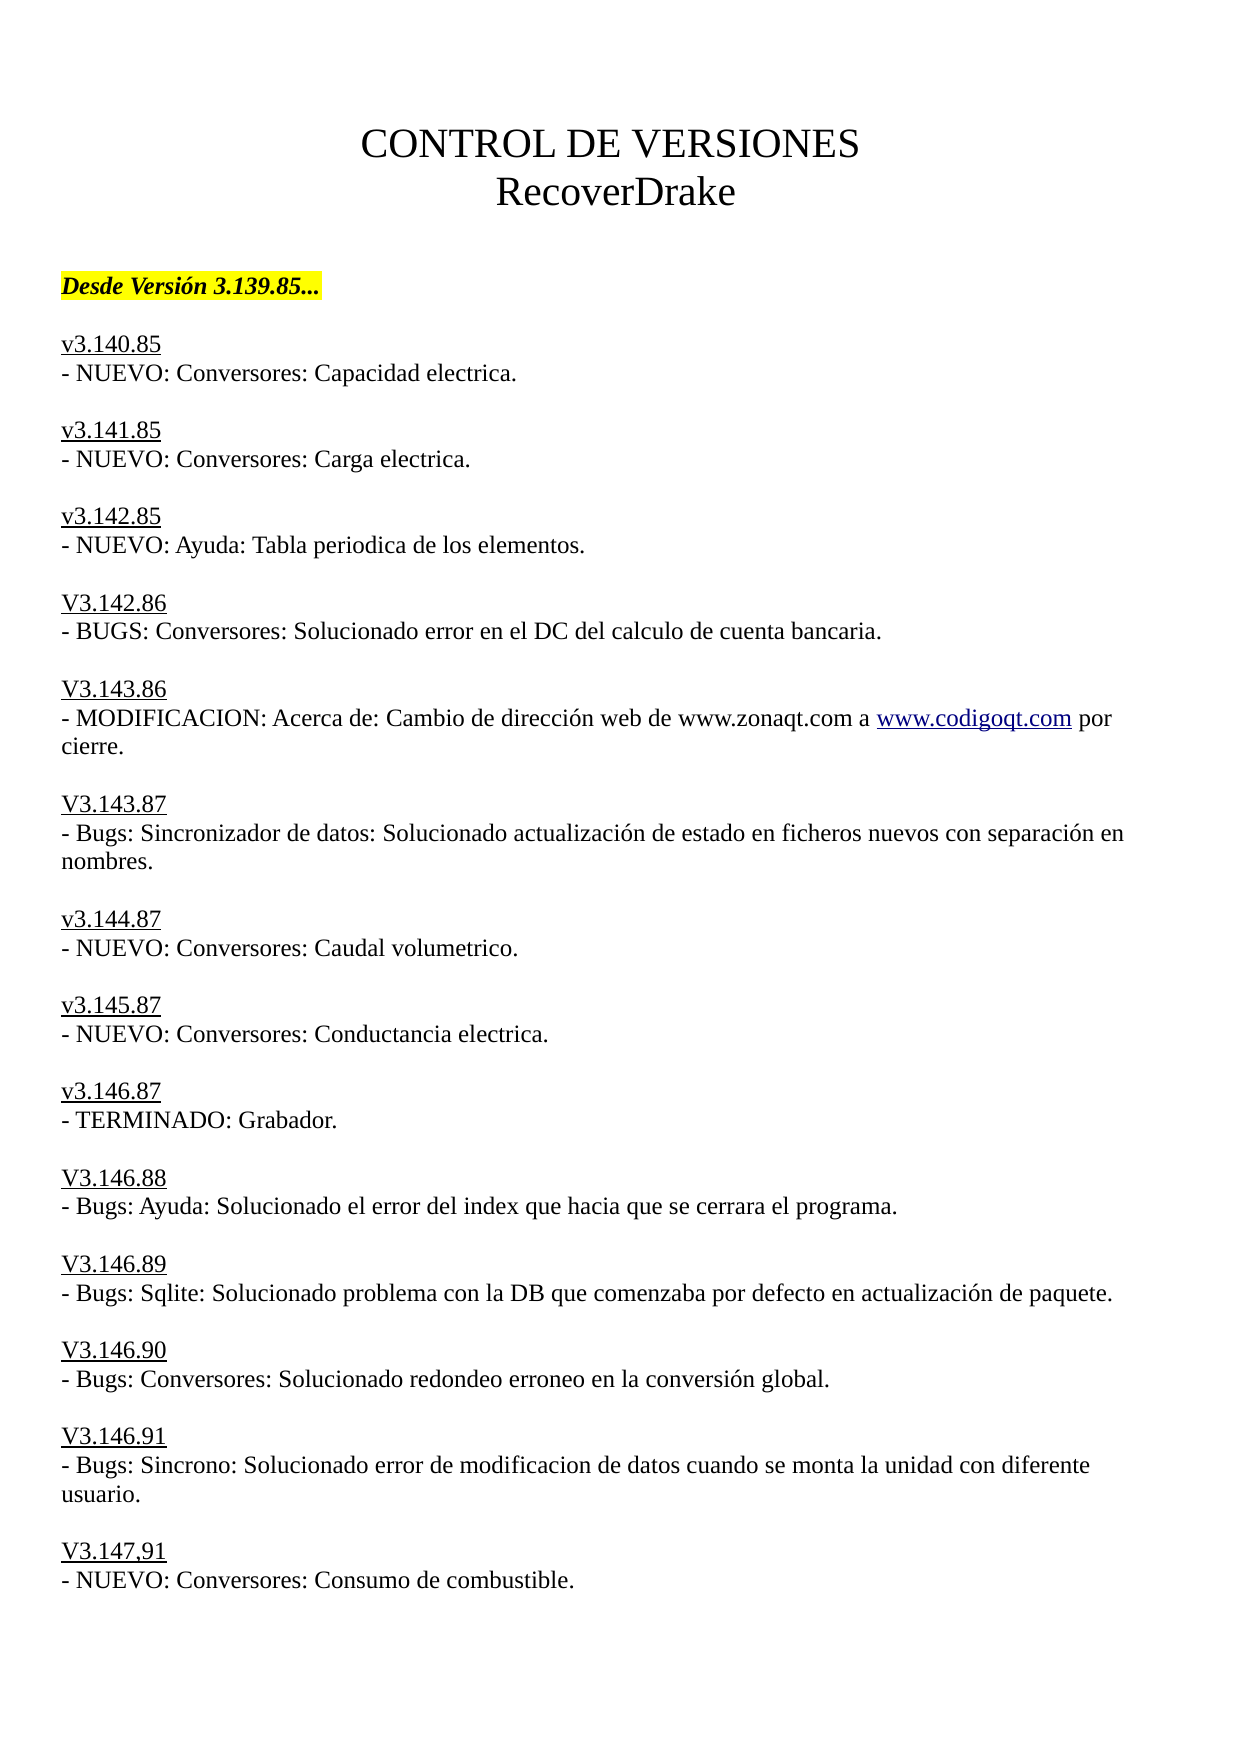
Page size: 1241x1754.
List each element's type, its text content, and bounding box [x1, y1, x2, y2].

text V3.146.89 [61, 1249, 1170, 1278]
text V3.146.90 [61, 1335, 1170, 1364]
text - NUEVO: Conversores: Caudal volumetrico. [61, 933, 1170, 961]
text V3.146.88 [61, 1163, 1170, 1191]
text V3.147,91 [61, 1536, 1170, 1565]
text Desde Versión 3.139.85... [61, 271, 1170, 300]
text V3.146.91 [61, 1421, 1170, 1450]
text V3.143.86 [61, 674, 1170, 703]
text CONTROL DE VERSIONES [61, 118, 1170, 166]
text - NUEVO: Conversores: Capacidad electrica. [61, 358, 1170, 386]
text v3.146.87 [61, 1076, 1170, 1105]
text v3.142.85 [61, 501, 1170, 530]
text V3.143.87 [61, 789, 1170, 818]
text - NUEVO: Conversores: Carga electrica. [61, 444, 1170, 473]
text - Bugs: Ayuda: Solucionado el error del index que hacia que se cerrara el programa. [61, 1191, 1170, 1220]
text - NUEVO: Ayuda: Tabla periodica de los elementos. [61, 530, 1170, 559]
text - Bugs: Conversores: Solucionado redondeo erroneo en la conversión global. [61, 1364, 1170, 1393]
text v3.141.85 [61, 415, 1170, 444]
text v3.140.85 [61, 329, 1170, 358]
text v3.145.87 [61, 990, 1170, 1019]
text V3.142.86 [61, 588, 1170, 616]
text - Bugs: Sincrono: Solucionado error de modificacion de datos cuando se monta la unidad con diferente usuario. [61, 1450, 1170, 1508]
text - Bugs: Sincronizador de datos: Solucionado actualización de estado en ficheros nuevos con separación en nombres. [61, 818, 1170, 875]
text - BUGS: Conversores: Solucionado error en el DC del calculo de cuenta bancaria. [61, 616, 1170, 645]
text - MODIFICACION: Acerca de: Cambio de dirección web de www.zonaqt.com a www.codigoqt.com por cierre. [61, 703, 1170, 760]
text v3.144.87 [61, 904, 1170, 933]
text - NUEVO: Conversores: Conductancia electrica. [61, 1019, 1170, 1048]
text - NUEVO: Conversores: Consumo de combustible. [61, 1565, 1170, 1594]
text - TERMINADO: Grabador. [61, 1105, 1170, 1134]
text - Bugs: Sqlite: Solucionado problema con la DB que comenzaba por defecto en actualización de paquete. [61, 1278, 1170, 1306]
text RecoverDrake [61, 166, 1170, 214]
